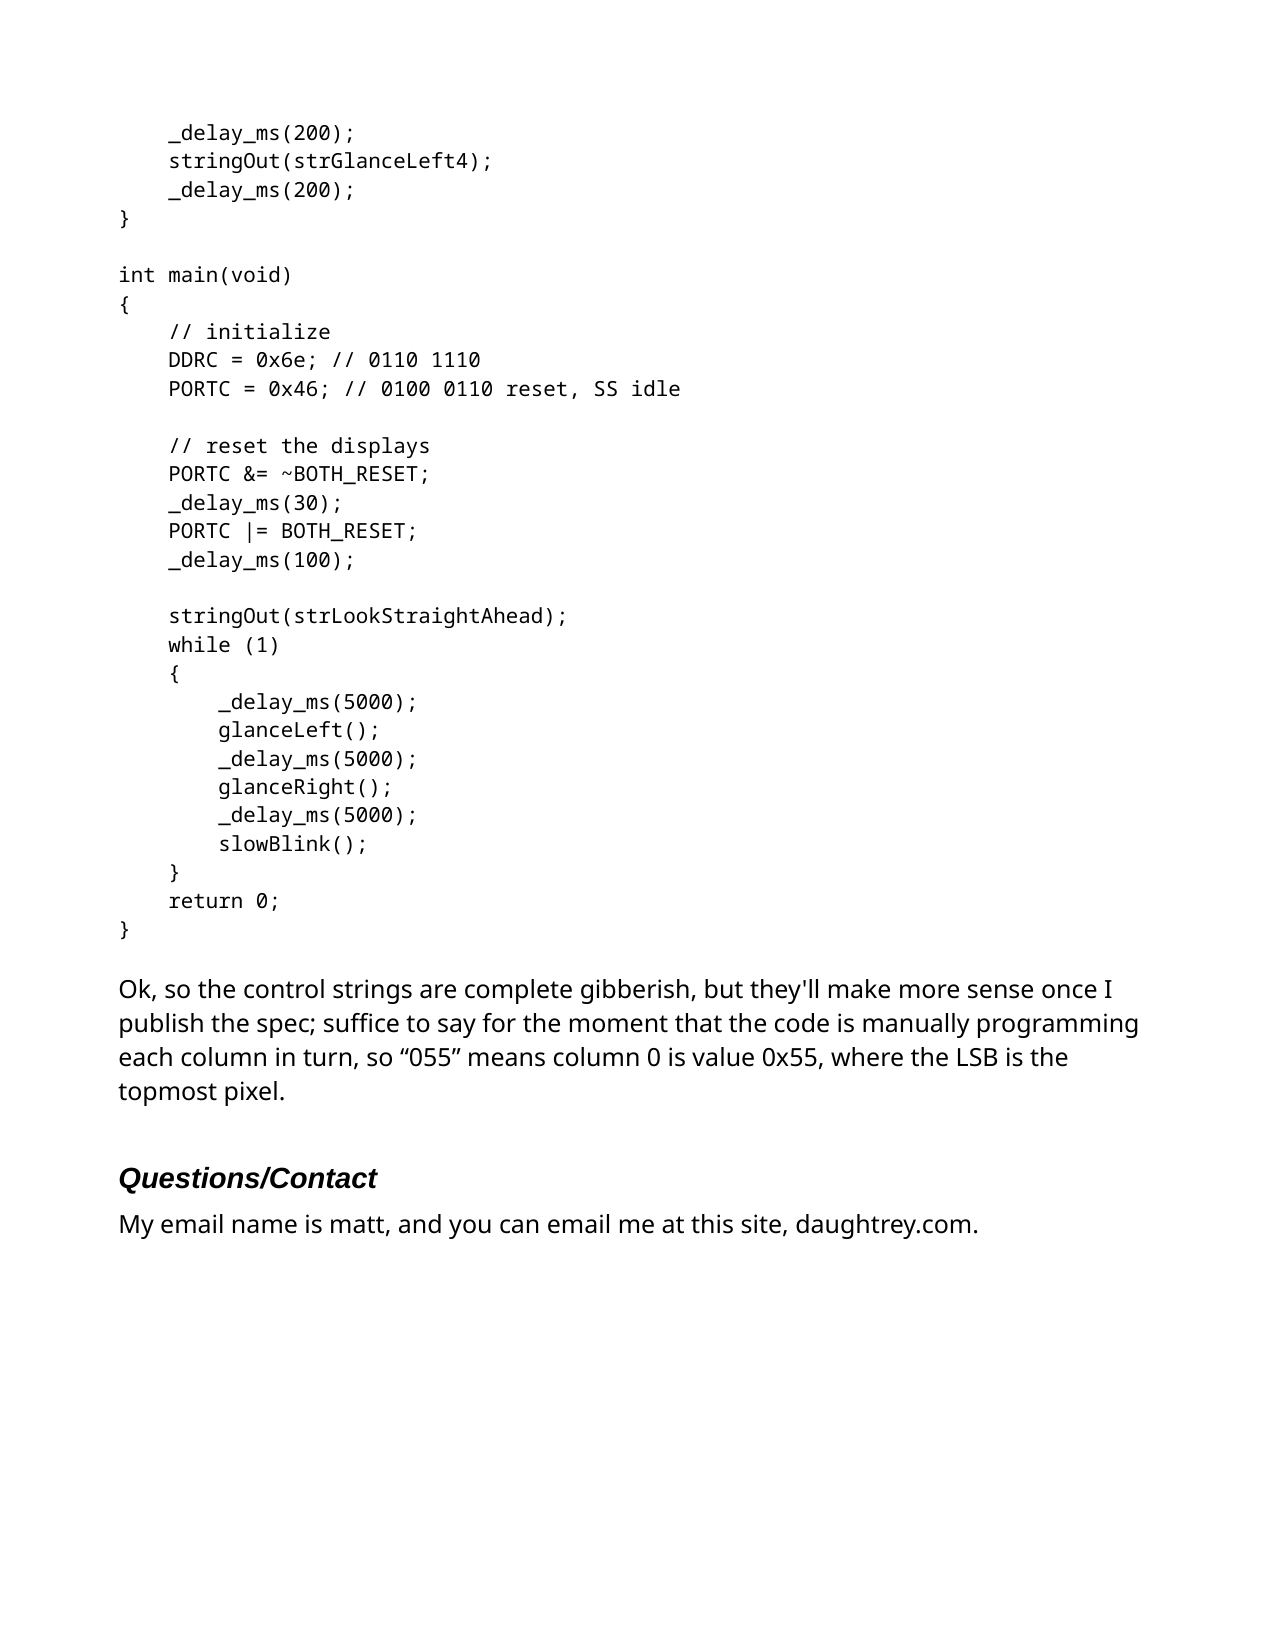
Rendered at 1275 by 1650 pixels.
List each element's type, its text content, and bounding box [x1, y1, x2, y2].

text return 0; [118, 886, 1157, 914]
text glanceLeft(); [118, 715, 1157, 744]
text int main(void) [118, 260, 1157, 289]
text stringOut(strGlanceLeft4); [118, 147, 1157, 175]
text { [118, 289, 1157, 317]
text PORTC = 0x46; // 0100 0110 reset, SS idle [118, 374, 1157, 402]
text DDRC = 0x6e; // 0110 1110 [118, 346, 1157, 374]
text PORTC |= BOTH_RESET; [118, 516, 1157, 545]
text } [118, 203, 1157, 232]
text _delay_ms(200); [118, 118, 1157, 147]
text _delay_ms(200); [118, 175, 1157, 203]
text _delay_ms(5000); [118, 744, 1157, 772]
text Ok, so the control strings are complete gibberish, but they'll make more sense once I publish the spec; suffice to say for the moment that the code is manually programming each column in turn, so “055” means column 0 is value 0x55, where the LSB is the topmost pixel. [118, 971, 1157, 1107]
text // reset the displays [118, 431, 1157, 459]
text _delay_ms(30); [118, 488, 1157, 516]
text while (1) [118, 630, 1157, 658]
text _delay_ms(100); [118, 545, 1157, 573]
text { [118, 658, 1157, 687]
text } [118, 914, 1157, 943]
text // initialize [118, 317, 1157, 346]
text } [118, 857, 1157, 886]
text glanceRight(); [118, 772, 1157, 801]
text My email name is matt, and you can email me at this site, daughtrey.com. [118, 1207, 1157, 1241]
text stringOut(strLookStraightAhead); [118, 602, 1157, 630]
text slowBlink(); [118, 829, 1157, 857]
text _delay_ms(5000); [118, 687, 1157, 715]
text _delay_ms(5000); [118, 801, 1157, 829]
subtitle Questions/Contact [118, 1161, 1157, 1194]
text PORTC &= ~BOTH_RESET; [118, 459, 1157, 488]
